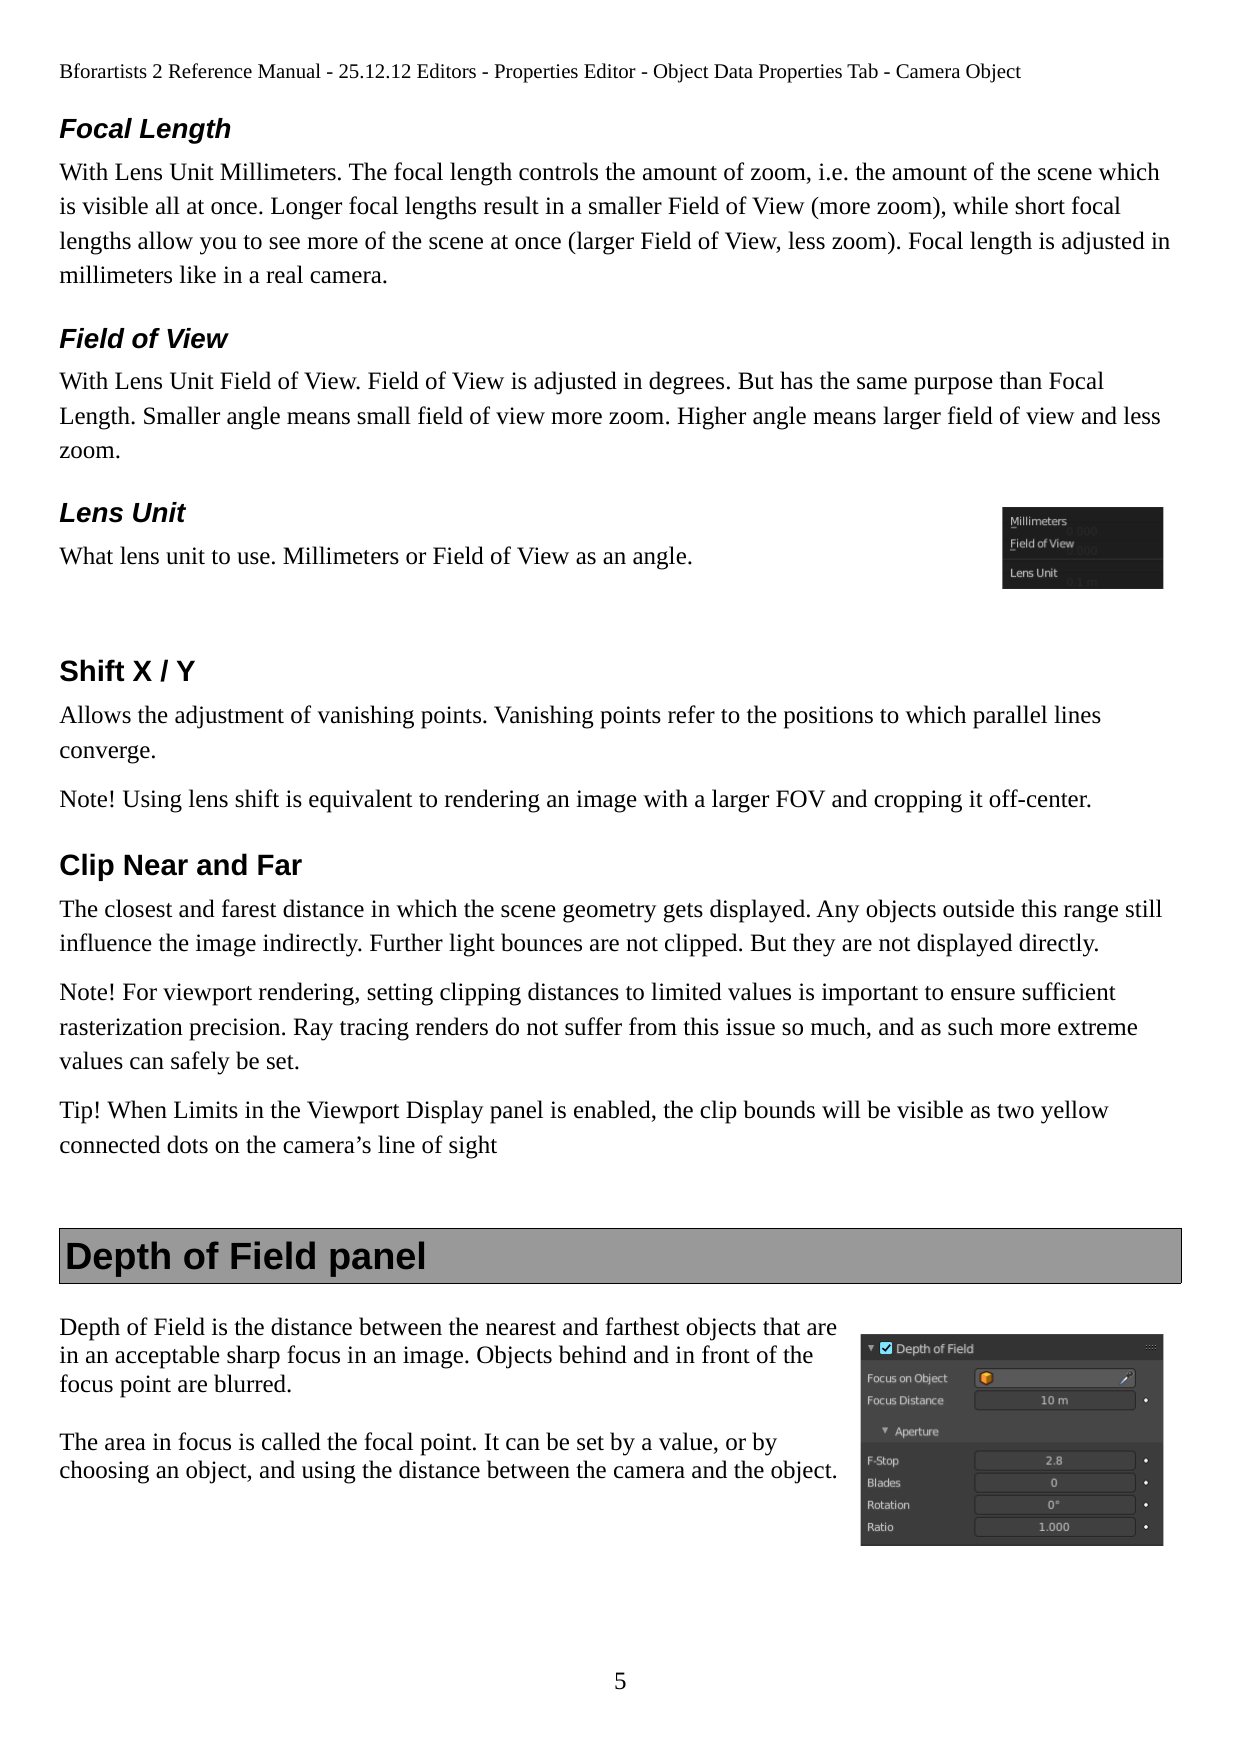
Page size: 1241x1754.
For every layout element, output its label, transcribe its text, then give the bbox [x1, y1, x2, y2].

picture [1002, 507, 1164, 589]
text What lens unit to use. Millimeters or Field of View as an angle. [59, 541, 1002, 570]
text Note! Using lens shift is equivalent to rendering an image with a larger FOV and cropping it off-center. [59, 784, 1181, 812]
text With Lens Unit Millimeters. The focal length controls the amount of zoom, i.e. the amount of the scene which is visible all at once. Longer focal lengths result in a smaller Field of View (more zoom), while short focal lengths allow you to see more of the scene at once (larger Field of View, less zoom). Focal length is adjusted in millimeters like in a real camera. [59, 157, 1181, 289]
text The area in focus is called the focal point. It can be set by a value, or by choosing an object, and using the distance between the camera and the object. [59, 1427, 860, 1484]
picture [860, 1334, 1164, 1546]
subtitle Field of View [59, 322, 1181, 354]
subtitle Clip Near and Far [59, 847, 1181, 881]
subtitle Focal Length [59, 113, 1181, 144]
subtitle Lens Unit [59, 497, 1181, 529]
text With Lens Unit Field of View. Field of View is adjusted in degrees. But has the same purpose than Focal Length. Smaller angle means small field of view more zoom. Higher angle means larger field of view and less zoom. [59, 366, 1181, 464]
text The closest and farest distance in which the scene geometry gets displayed. Any objects outside this range still influence the image indirectly. Further light bounces are not clipped. But they are not displayed directly. [59, 894, 1181, 957]
text Allows the adjustment of vanishing points. Vanishing points refer to the positions to which parallel lines converge. [59, 700, 1181, 763]
text Tip! When Limits in the Viewport Display panel is enabled, the clip bounds will be visible as two yellow connected dots on the camera’s line of sight [59, 1095, 1181, 1158]
subtitle Shift X / Y [59, 654, 1181, 688]
text Note! For viewport rendering, setting clipping distances to limited values is important to ensure sufficient rasterization precision. Ray tracing renders do not suffer from this issue so much, and as such more extreme values can safely be set. [59, 977, 1181, 1075]
text Depth of Field is the distance between the nearest and farthest objects that are in an acceptable sharp focus in an image. Objects behind and in front of the focus point are blurred. [59, 1312, 1181, 1398]
table_header Depth of Field panel [60, 1229, 1181, 1283]
